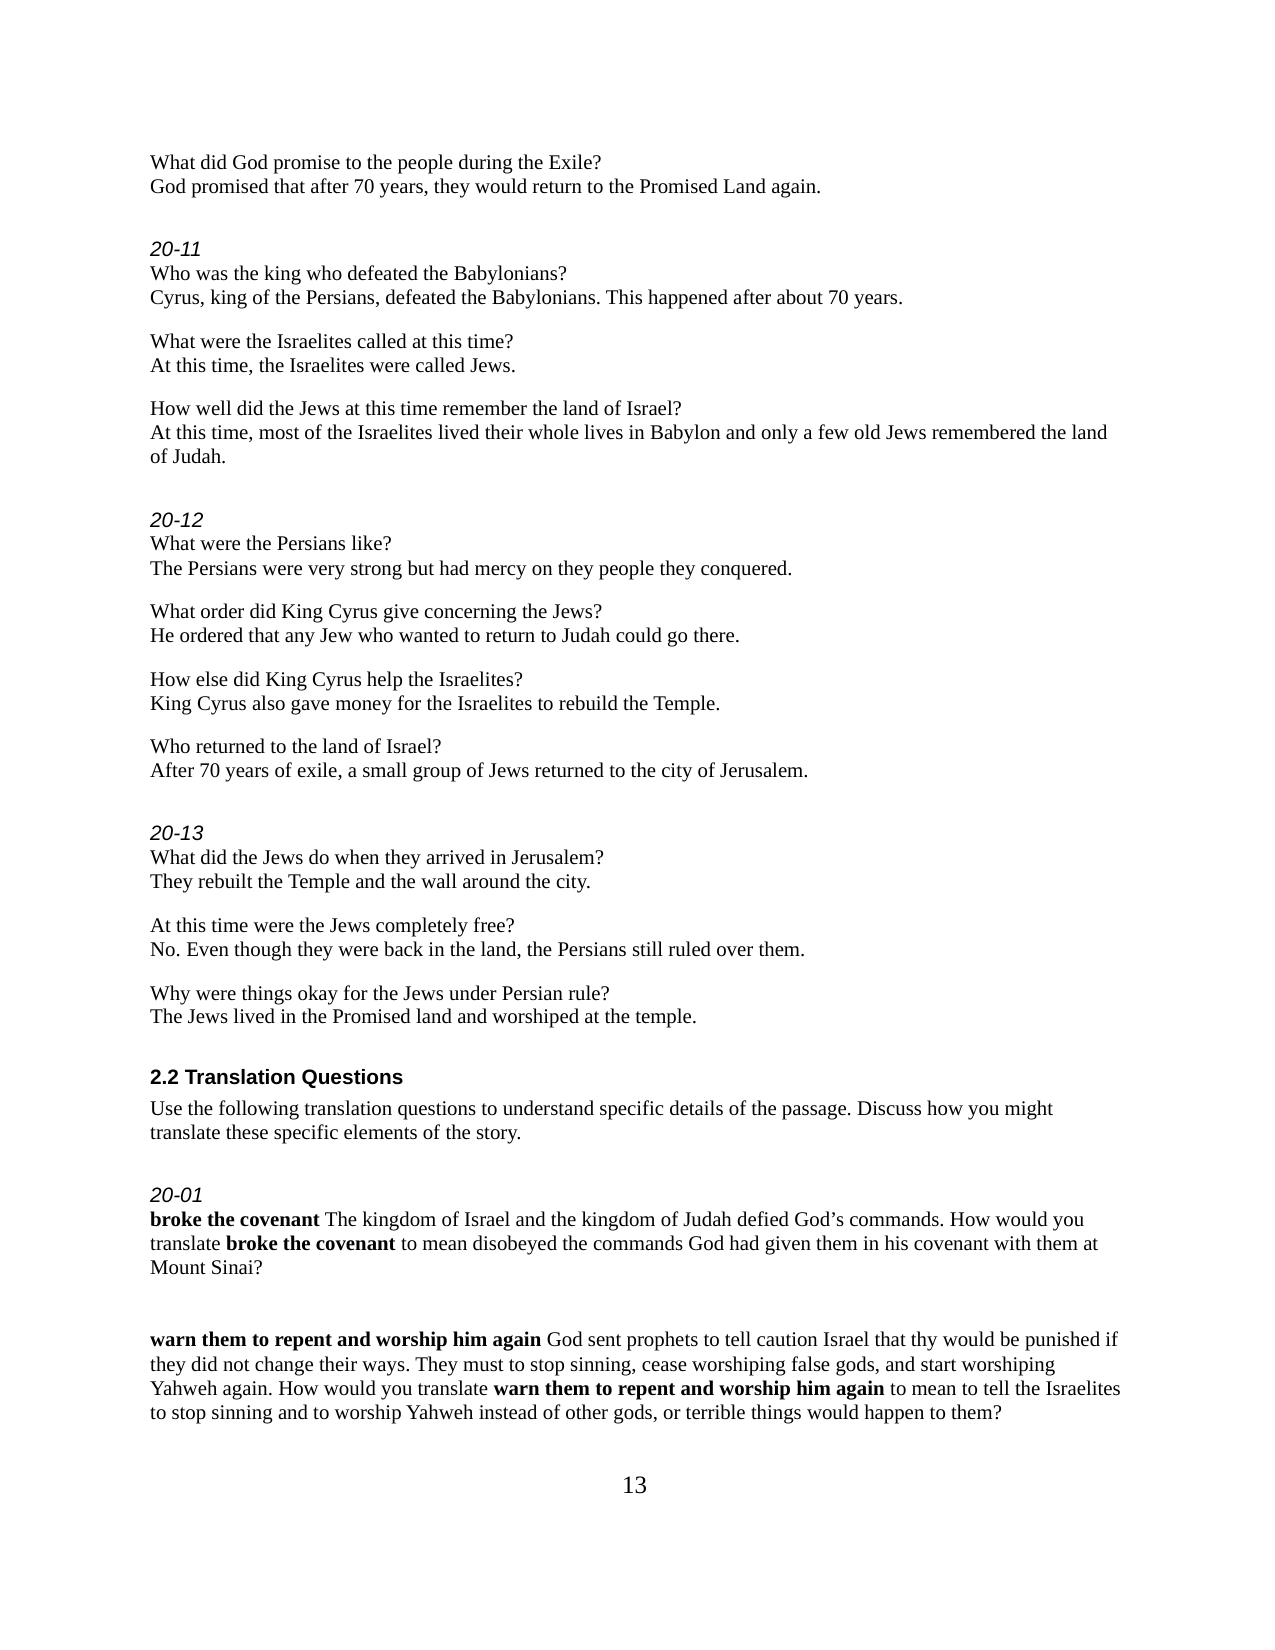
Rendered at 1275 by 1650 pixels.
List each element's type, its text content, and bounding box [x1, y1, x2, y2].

text What did the Jews do when they arrived in Jerusalem? They rebuilt the Temple and the wall around the city. [150, 845, 1125, 893]
text Who was the king who defeated the Babylonians? Cyrus, king of the Persians, defeated the Babylonians. This happened after about 70 years. [150, 261, 1125, 309]
text warn them to repent and worship him again God sent prophets to tell caution Israel that thy would be punished if they did not change their ways. They must to stop sinning, cease worshiping false gods, and start worshiping Yahweh again. How would you translate warn them to repent and worship him again to mean to tell the Israelites to stop sinning and to worship Yahweh instead of other gods, or terrible things would happen to them? [150, 1327, 1125, 1424]
text broke the covenant The kingdom of Israel and the kingdom of Judah defied God’s commands. How would you translate broke the covenant to mean disobeyed the commands God had given them in his covenant with them at Mount Sinai? [150, 1207, 1125, 1279]
subtitle 2.2 Translation Questions [150, 1064, 1125, 1088]
text Who returned to the land of Israel? After 70 years of exile, a small group of Jews returned to the city of Jerusalem. [150, 734, 1125, 782]
subtitle 20-01 [150, 1183, 1125, 1207]
text What were the Persians like? The Persians were very strong but had mercy on they people they conquered. [150, 531, 1125, 579]
text Use the following translation questions to understand specific details of the passage. Discuss how you might translate these specific elements of the story. [150, 1096, 1125, 1144]
text What were the Israelites called at this time? At this time, the Israelites were called Jews. [150, 329, 1125, 377]
text How well did the Jews at this time remember the land of Israel? At this time, most of the Israelites lived their whole lives in Babylon and only a few old Jews remembered the land of Judah. [150, 396, 1125, 468]
subtitle 20-11 [150, 237, 1125, 261]
text What did God promise to the people during the Exile? God promised that after 70 years, they would return to the Promised Land again. [150, 150, 1125, 198]
subtitle 20-12 [150, 507, 1125, 531]
text At this time were the Jews completely free? No. Even though they were back in the land, the Persians still ruled over them. [150, 913, 1125, 961]
subtitle 20-13 [150, 821, 1125, 845]
text Why were things okay for the Jews under Persian rule? The Jews lived in the Promised land and worshiped at the temple. [150, 980, 1125, 1028]
text What order did King Cyrus give concerning the Jews? He ordered that any Jew who wanted to return to Judah could go there. [150, 599, 1125, 647]
text How else did King Cyrus help the Israelites? King Cyrus also gave money for the Israelites to rebuild the Temple. [150, 667, 1125, 715]
